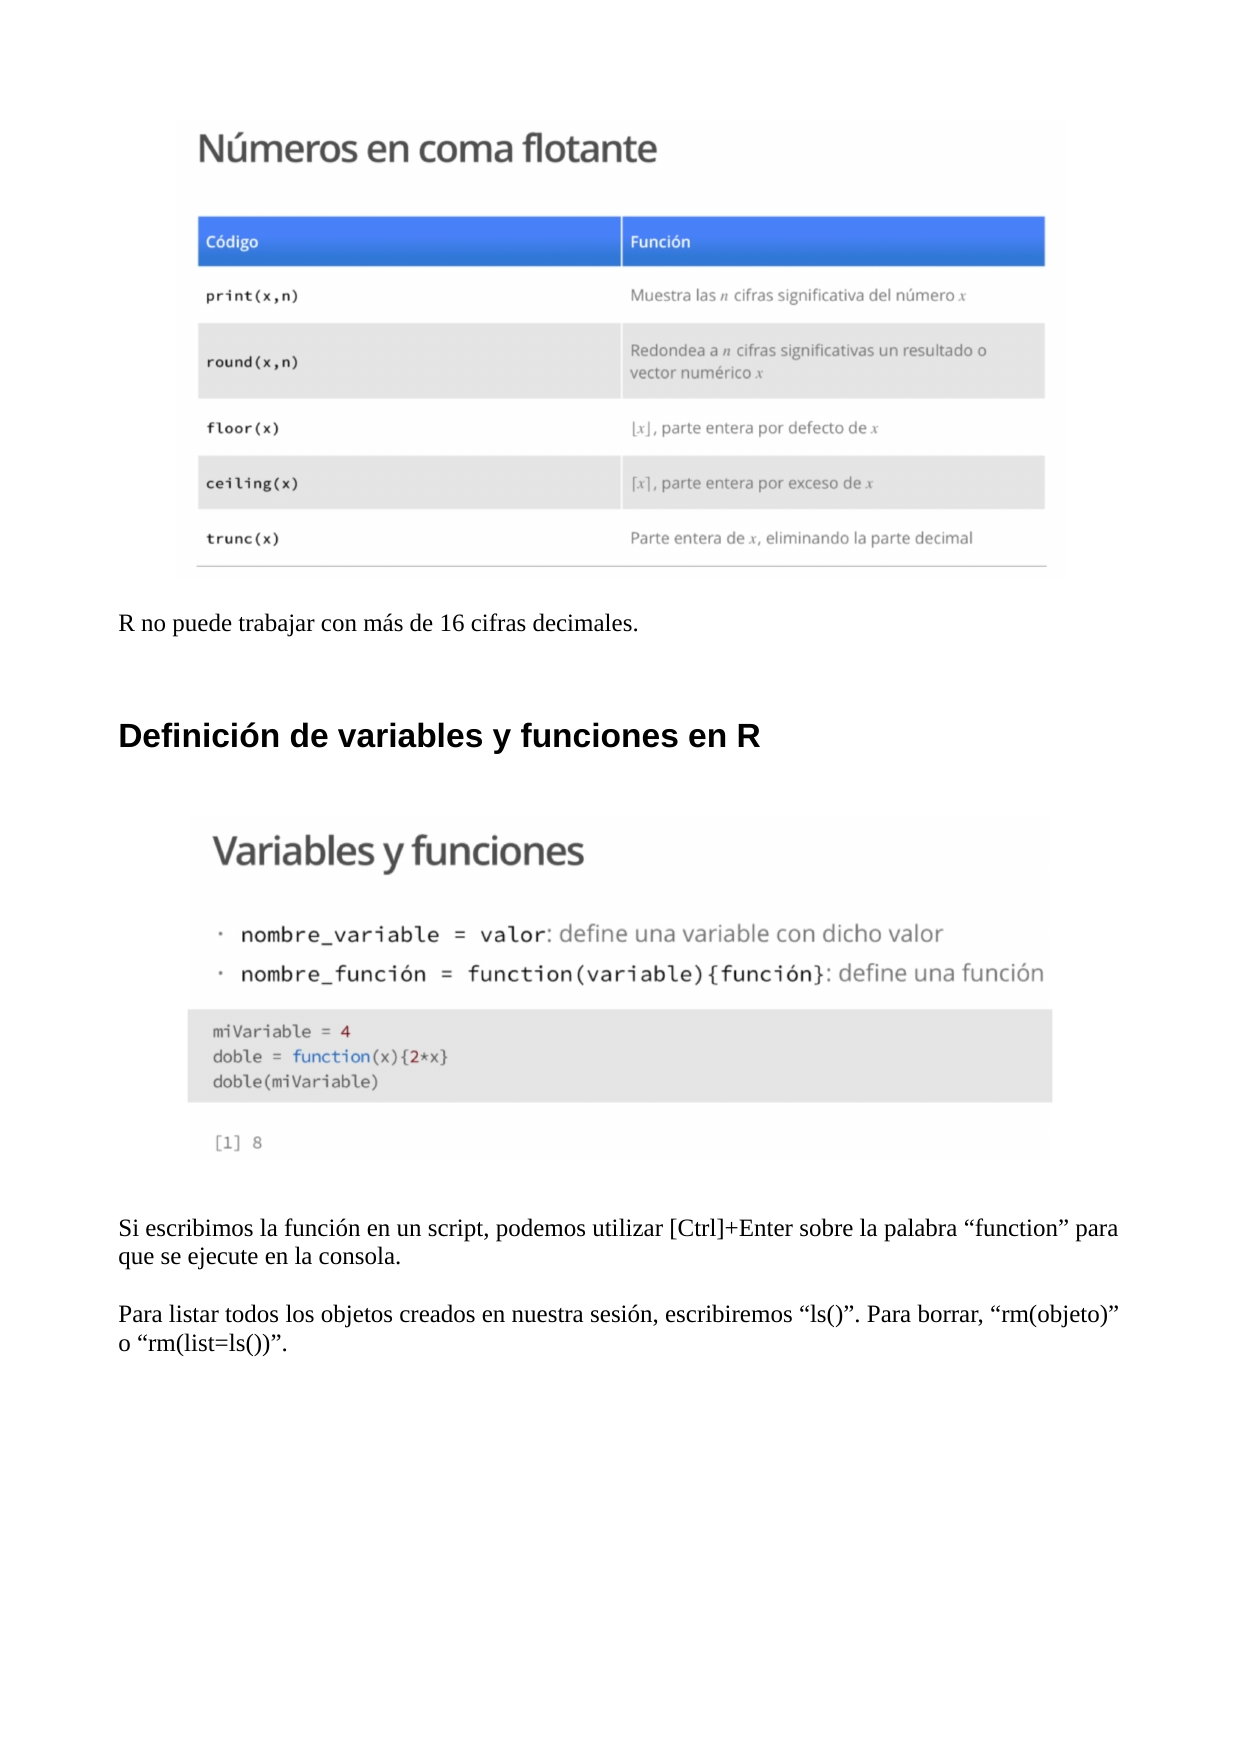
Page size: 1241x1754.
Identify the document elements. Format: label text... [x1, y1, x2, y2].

text R no puede trabajar con más de 16 cifras decimales. [118, 608, 1122, 637]
picture [187, 814, 1053, 1161]
text Para listar todos los objetos creados en nuestra sesión, escribiremos “ls()”. Para borrar, “rm(objeto)” o “rm(list=ls())”. [118, 1299, 1122, 1356]
subtitle Definición de variables y funciones en R [118, 716, 1122, 754]
picture [174, 118, 1067, 580]
text Si escribimos la función en un script, podemos utilizar [Ctrl]+Enter sobre la palabra “function” para que se ejecute en la consola. [118, 1213, 1122, 1270]
